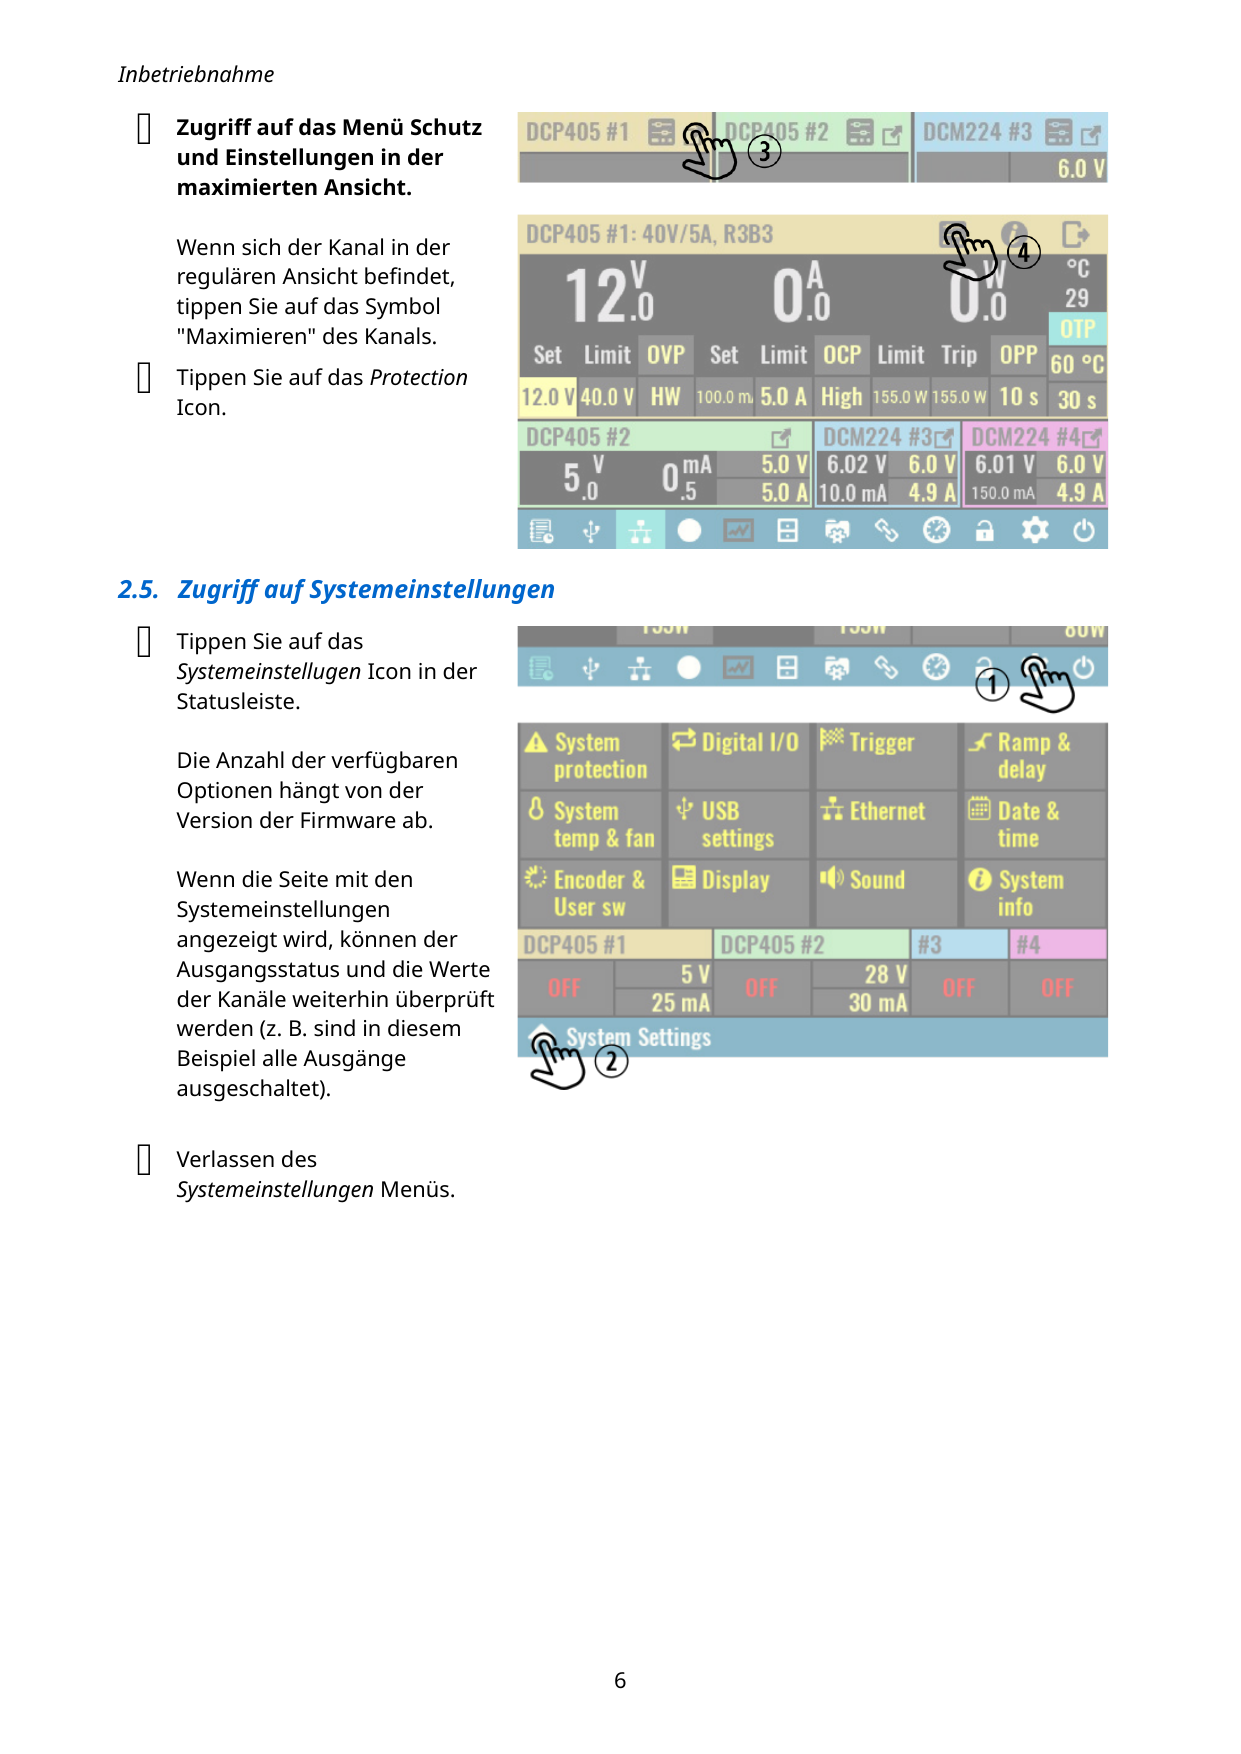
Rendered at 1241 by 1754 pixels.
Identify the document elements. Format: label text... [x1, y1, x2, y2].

picture [517, 626, 1109, 1090]
table_header [503, 620, 1123, 1089]
subtitle Zugriff auf Systemeinstellungen [118, 571, 1122, 606]
table_cell Zugriff auf das Menü Schutz und Einstellungen in der maximierten Ansicht. Wenn sich der Kanal in der regulären Ansicht befindet, tippen Sie auf das Symbol "Maximieren" des Kanals. [171, 107, 503, 356]
table_cell Verlassen des Systemeinstellungen Menüs. [171, 1138, 503, 1209]
picture [517, 112, 1109, 549]
table_cell [503, 107, 1123, 571]
table_cell  [118, 107, 171, 356]
table_cell Tippen Sie auf das Protection Icon. [171, 356, 503, 571]
table_header  [118, 620, 171, 1138]
table_cell  [118, 356, 171, 571]
table_header [503, 1090, 1123, 1209]
table_cell  [118, 1138, 171, 1209]
table_header Tippen Sie auf das Systemeinstellugen Icon in der Statusleiste. Die Anzahl der verfügbaren Optionen hängt von der Version der Firmware ab. Wenn die Seite mit den Systemeinstellungen angezeigt wird, können der Ausgangsstatus und die Werte der Kanäle weiterhin überprüft werden (z. B. sind in diesem Beispiel alle Ausgänge ausgeschaltet). [171, 620, 503, 1138]
